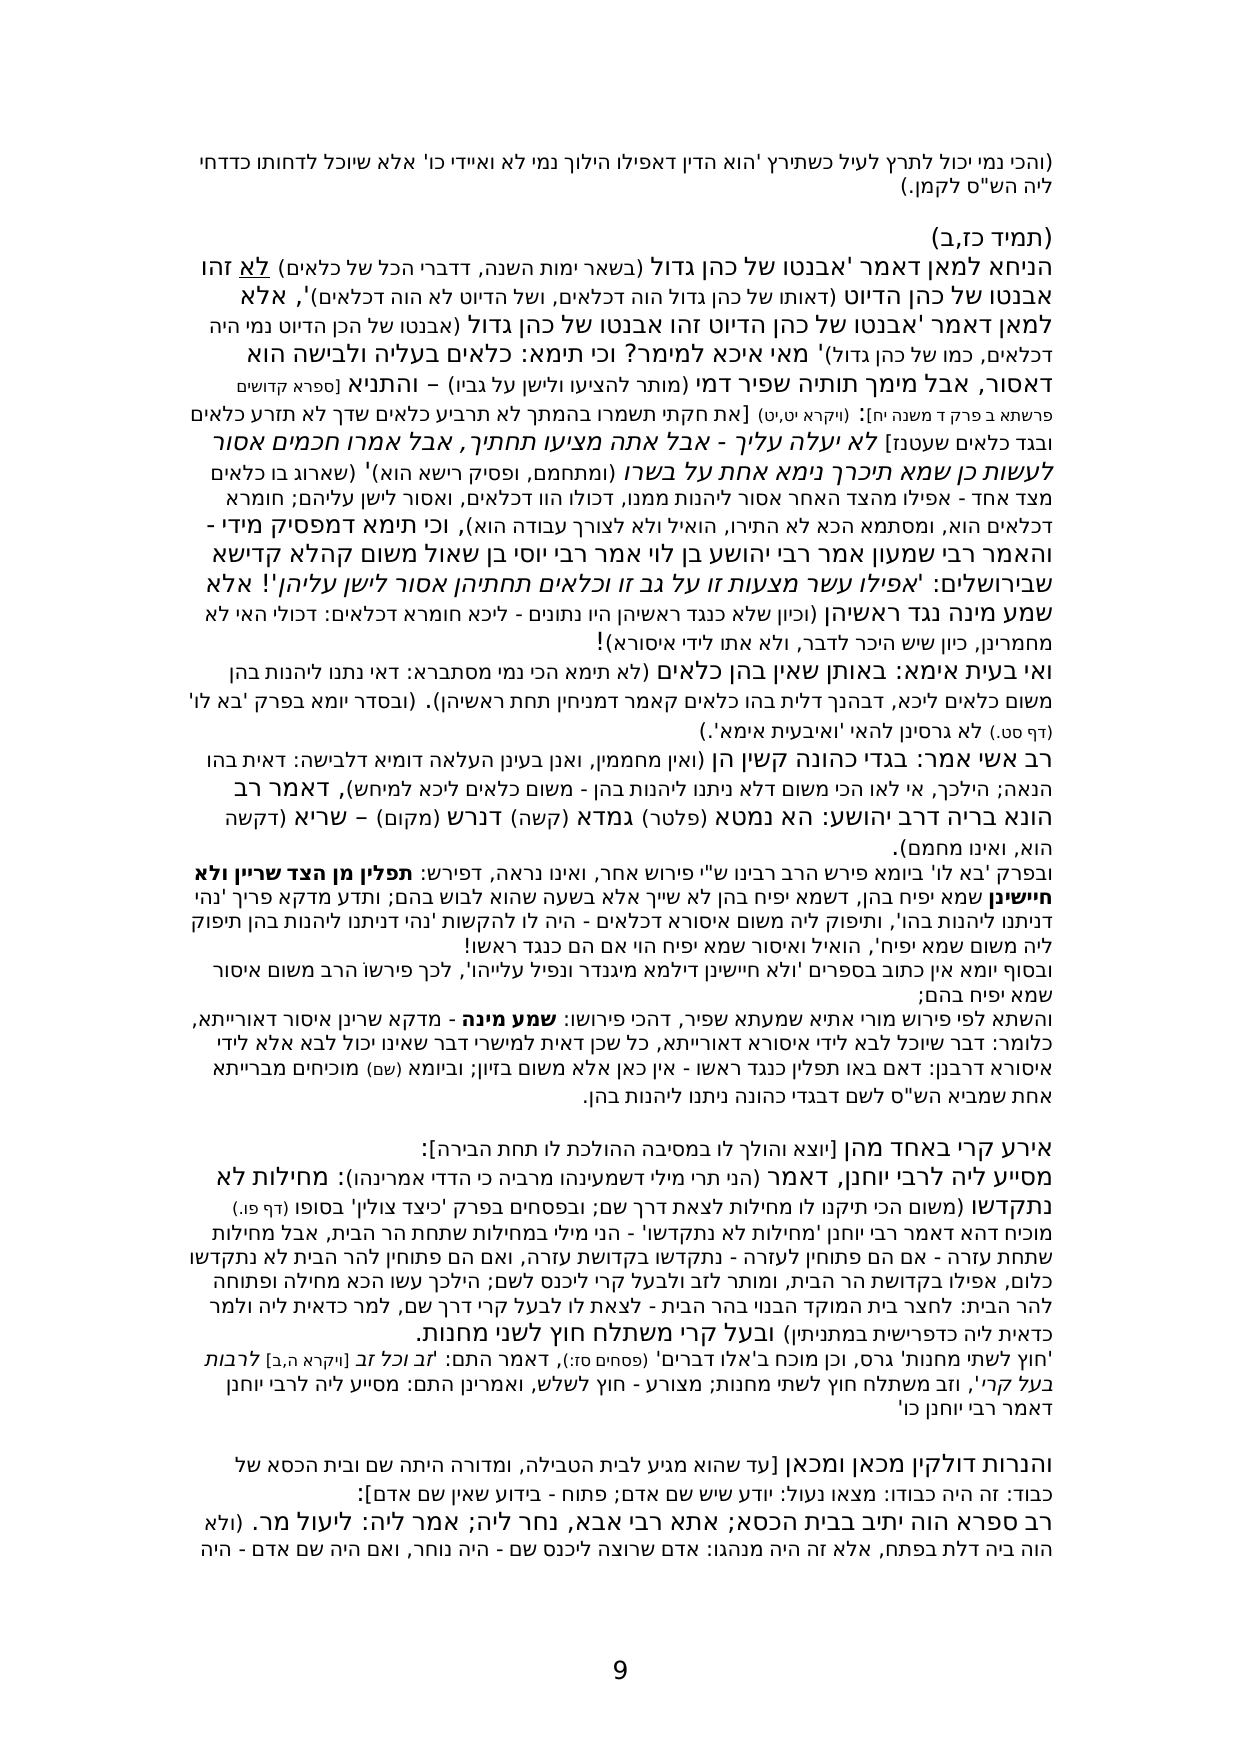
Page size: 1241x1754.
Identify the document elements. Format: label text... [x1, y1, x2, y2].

text 'חוץ לשתי מחנות' גרס, וכן מוכח ב'אלו דברים' (פסחים סז:), דאמר התם: 'זב וכל זב [ויקרא ה,ב] לרבות בעל קרי', וזב משתלח חוץ לשתי מחנות; מצורע - חוץ לשלש, ואמרינן התם: מסייע ליה לרבי יוחנן דאמר רבי יוחנן כו' [187, 1347, 1053, 1421]
text (תמיד כז,ב) [187, 223, 1053, 252]
text רב אשי אמר: בגדי כהונה קשין הן (ואין מחממין, ואנן בעינן העלאה דומיא דלבישה: דאית בהו הנאה; הילכך, אי לאו הכי משום דלא ניתנו ליהנות בהן - משום כלאים ליכא למיחש), דאמר רב הונא בריה דרב יהושע: הא נמטא (פלטר) גמדא (קשה) דנרש (מקום) – שריא (דקשה הוא, ואינו מחמם). [187, 744, 1053, 861]
text ובפרק 'בא לו' ביומא פירש הרב רבינו ש"י פירוש אחר, ואינו נראה, דפירש: תפלין מן הצד שריין ולא חיישינן שמא יפיח בהן, דשמא יפיח בהן לא שייך אלא בשעה שהוא לבוש בהם; ותדע מדקא פריך 'נהי דניתנו ליהנות בהו', ותיפוק ליה משום איסורא דכלאים - היה לו להקשות 'נהי דניתנו ליהנות בהן תיפוק ליה משום שמא יפיח', הואיל ואיסור שמא יפיח הוי אם הם כנגד ראשו! [187, 861, 1053, 958]
text ואי בעית אימא: באותן שאין בהן כלאים (לא תימא הכי נמי מסתברא: דאי נתנו ליהנות בהן משום כלאים ליכא, דבהנך דלית בהו כלאים קאמר דמניחין תחת ראשיהן). (ובסדר יומא בפרק 'בא לו' (דף סט.) לא גרסינן להאי 'ואיבעית אימא'.) [187, 656, 1053, 744]
text הניחא למאן דאמר 'אבנטו של כהן גדול (בשאר ימות השנה, דדברי הכל של כלאים) לא זהו אבנטו של כהן הדיוט (דאותו של כהן גדול הוה דכלאים, ושל הדיוט לא הוה דכלאים)', אלא למאן דאמר 'אבנטו של כהן הדיוט זהו אבנטו של כהן גדול (אבנטו של הכן הדיוט נמי היה דכלאים, כמו של כהן גדול)' מאי איכא למימר? וכי תימא: כלאים בעליה ולבישה הוא דאסור, אבל מימך תותיה שפיר דמי (מותר להציעו ולישן על גביו) – והתניא [ספרא קדושים פרשתא ב פרק ד משנה יח]: (ויקרא יט,יט) [את חקתי תשמרו בהמתך לא תרביע כלאים שדך לא תזרע כלאים ובגד כלאים שעטנז] לא יעלה עליך - אבל אתה מציעו תחתיך, אבל אמרו חכמים אסור לעשות כן שמא תיכרך נימא אחת על בשרו (ומתחמם, ופסיק רישא הוא)' (שארוג בו כלאים מצד אחד - אפילו מהצד האחר אסור ליהנות ממנו, דכולו הוו דכלאים, ואסור לישן עליהם; חומרא דכלאים הוא, ומסתמא הכא לא התירו, הואיל ולא לצורך עבודה הוא), וכי תימא דמפסיק מידי - והאמר רבי שמעון אמר רבי יהושע בן לוי אמר רבי יוסי בן שאול משום קהלא קדישא שבירושלים: 'אפילו עשר מצעות זו על גב זו וכלאים תחתיהן אסור לישן עליהן'! אלא שמע מינה נגד ראשיהן (וכיון שלא כנגד ראשיהן היו נתונים - ליכא חומרא דכלאים: דכולי האי לא מחמרינן, כיון שיש היכר לדבר, ולא אתו לידי איסורא)! [187, 252, 1053, 656]
text ובסוף יומא אין כתוב בספרים 'ולא חיישינן דילמא מיגנדר ונפיל עלייהו', לכך פירשוֹ הרב משום איסור שמא יפיח בהם; [187, 958, 1053, 1007]
text אירע קרי באחד מהן [יוצא והולך לו במסיבה ההולכת לו תחת הבירה]: [187, 1133, 1053, 1162]
text והשתא לפי פירוש מורי אתיא שמעתא שפיר, דהכי פירושו: שמע מינה - מדקא שרינן איסור דאורייתא, כלומר: דבר שיוכל לבא לידי איסורא דאורייתא, כל שכן דאית למישרי דבר שאינו יכול לבא אלא לידי איסורא דרבנן: דאם באו תפלין כנגד ראשו - אין כאן אלא משום בזיון; וביומא (שם) מוכיחים מברייתא אחת שמביא הש"ס לשם דבגדי כהונה ניתנו ליהנות בהן. [187, 1007, 1053, 1109]
text (והכי נמי יכול לתרץ לעיל כשתירץ 'הוא הדין דאפילו הילוך נמי לא ואיידי כו' אלא שיוכל לדחותו כדדחי ליה הש"ס לקמן.) [187, 150, 1053, 199]
text מסייע ליה לרבי יוחנן, דאמר (הני תרי מילי דשמעינהו מרביה כי הדדי אמרינהו): מחילות לא נתקדשו (משום הכי תיקנו לו מחילות לצאת דרך שם; ובפסחים בפרק 'כיצד צולין' בסופו (דף פו.) מוכיח דהא דאמר רבי יוחנן 'מחילות לא נתקדשו' - הני מילי במחילות שתחת הר הבית, אבל מחילות שתחת עזרה - אם הם פתוחין לעזרה - נתקדשו בקדושת עזרה, ואם הם פתוחין להר הבית לא נתקדשו כלום, אפילו בקדושת הר הבית, ומותר לזב ולבעל קרי ליכנס לשם; הילכך עשו הכא מחילה ופתוחה להר הבית: לחצר בית המוקד הבנוי בהר הבית - לצאת לו לבעל קרי דרך שם, למר כדאית ליה ולמר כדאית ליה כדפרישית במתניתין) ובעל קרי משתלח חוץ לשני מחנות. [187, 1162, 1053, 1347]
text והנרות דולקין מכאן ומכאן [עד שהוא מגיע לבית הטבילה, ומדורה היתה שם ובית הכסא של כבוד: זה היה כבודו: מצאו נעול: יודע שיש שם אדם; פתוח - בידוע שאין שם אדם]: [187, 1449, 1053, 1508]
text רב ספרא הוה יתיב בבית הכסא; אתא רבי אבא, נחר ליה; אמר ליה: ליעול מר. (ולא הוה ביה דלת בפתח, אלא זה היה מנהגו: אדם שרוצה ליכנס שם - היה נוחר, ואם היה שם אדם - היה [187, 1508, 1053, 1561]
